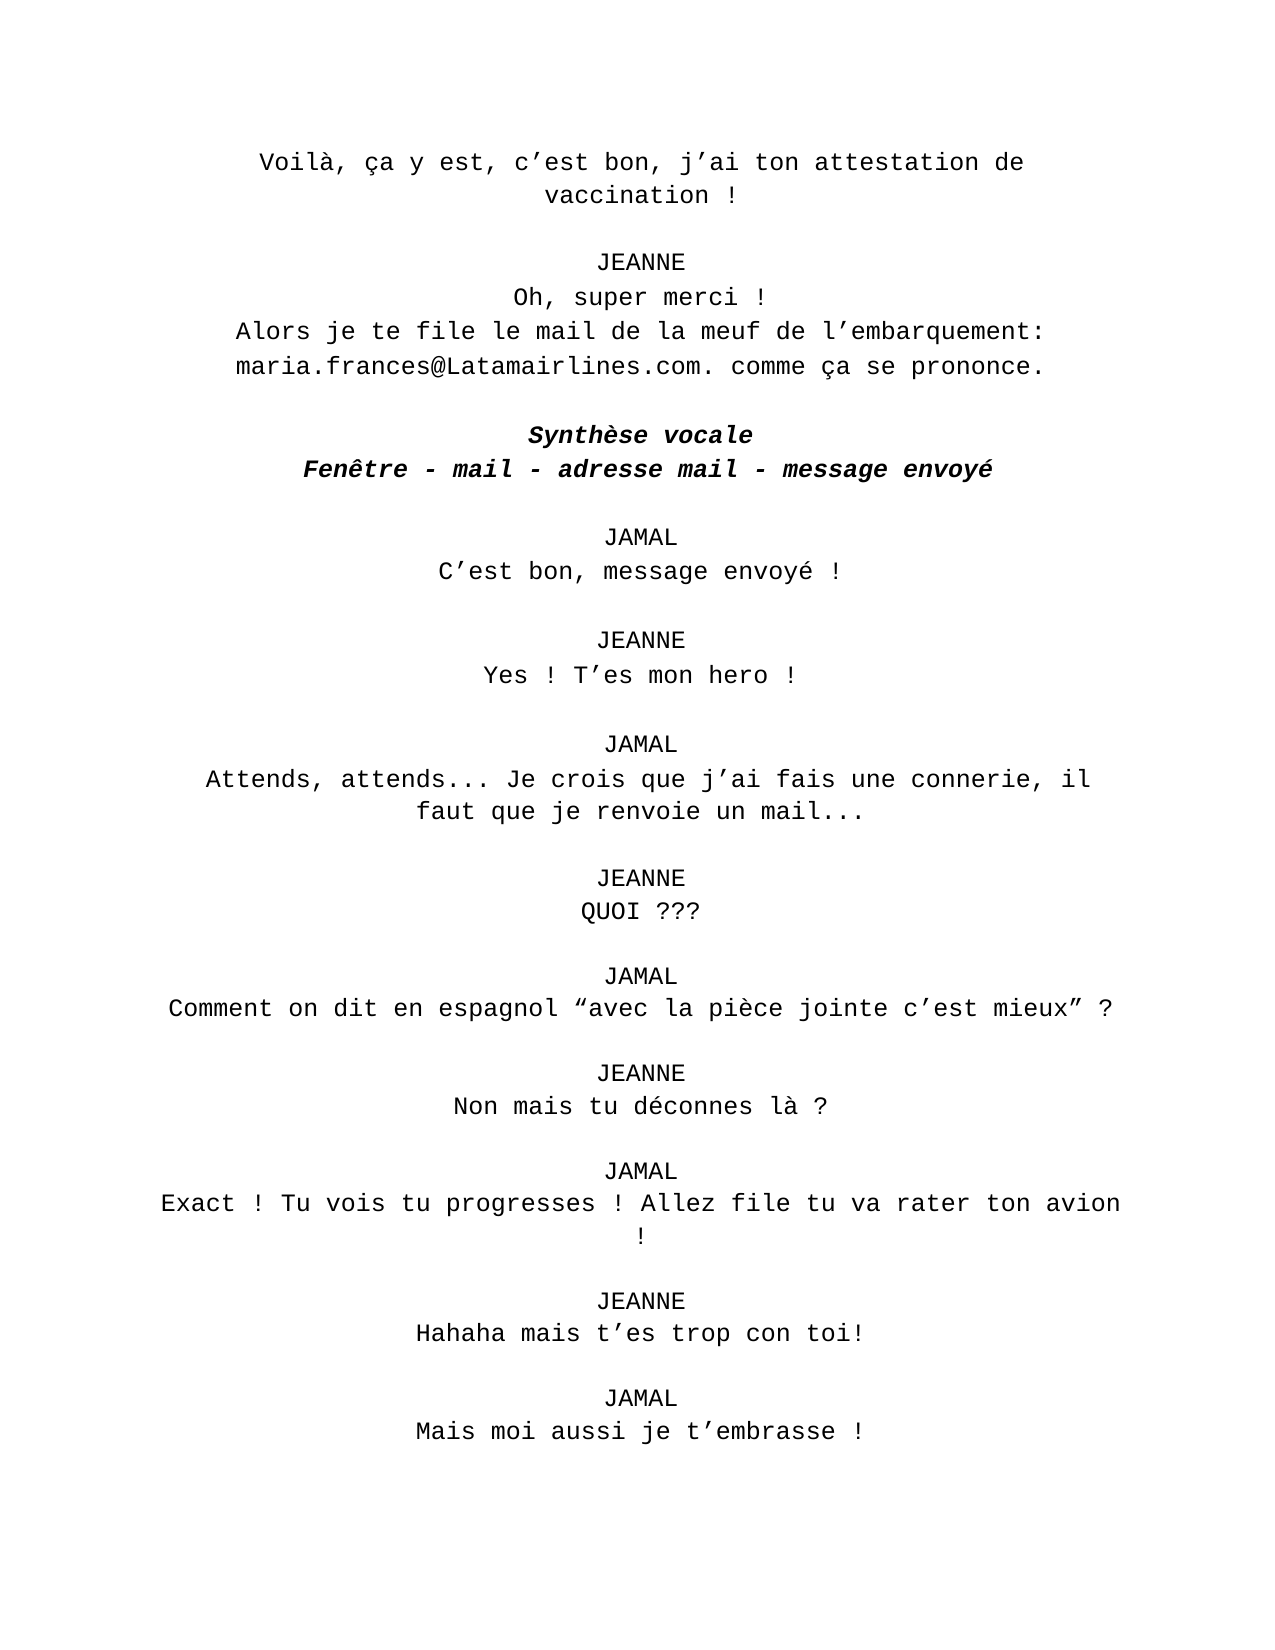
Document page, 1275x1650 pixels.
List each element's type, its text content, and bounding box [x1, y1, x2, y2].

text JEANNE [156, 628, 1125, 656]
text JEANNE [156, 249, 1125, 278]
text JAMAL [156, 1386, 1125, 1414]
text Voilà, ça y est, c’est bon, j’ai ton attestation de vaccination ! [158, 150, 1125, 211]
text JAMAL [156, 1158, 1125, 1187]
text maria.frances@Latamairlines.com. comme ça se prononce. [156, 353, 1125, 382]
text Comment on dit en espagnol “avec la pièce jointe c’est mieux” ? [156, 996, 1125, 1024]
text Non mais tu déconnes là ? [156, 1093, 1125, 1122]
text QUOI ??? [156, 898, 1125, 927]
text JEANNE [156, 866, 1125, 894]
text Exact ! Tu vois tu progresses ! Allez file tu va rater ton avion ! [156, 1191, 1125, 1252]
text JEANNE [156, 1288, 1125, 1317]
text Hahaha mais t’es trop con toi! [156, 1321, 1125, 1349]
text Fenêtre - mail - adresse mail - message envoyé [171, 457, 1125, 485]
text Synthèse vocale [156, 422, 1125, 451]
text Alors je te file le mail de la meuf de l’embarquement: [156, 319, 1125, 347]
text JAMAL [156, 963, 1125, 992]
text JAMAL [156, 732, 1125, 760]
text Attends, attends... Je crois que j’ai fais une connerie, il faut que je renvoie un mail... [156, 766, 1125, 827]
text C’est bon, message envoyé ! [156, 559, 1125, 587]
text JEANNE [156, 1061, 1125, 1089]
text JAMAL [156, 524, 1125, 552]
text Yes ! T’es mon hero ! [156, 662, 1125, 691]
text Mais moi aussi je t’embrasse ! [156, 1418, 1125, 1447]
text Oh, super merci ! [156, 284, 1125, 312]
